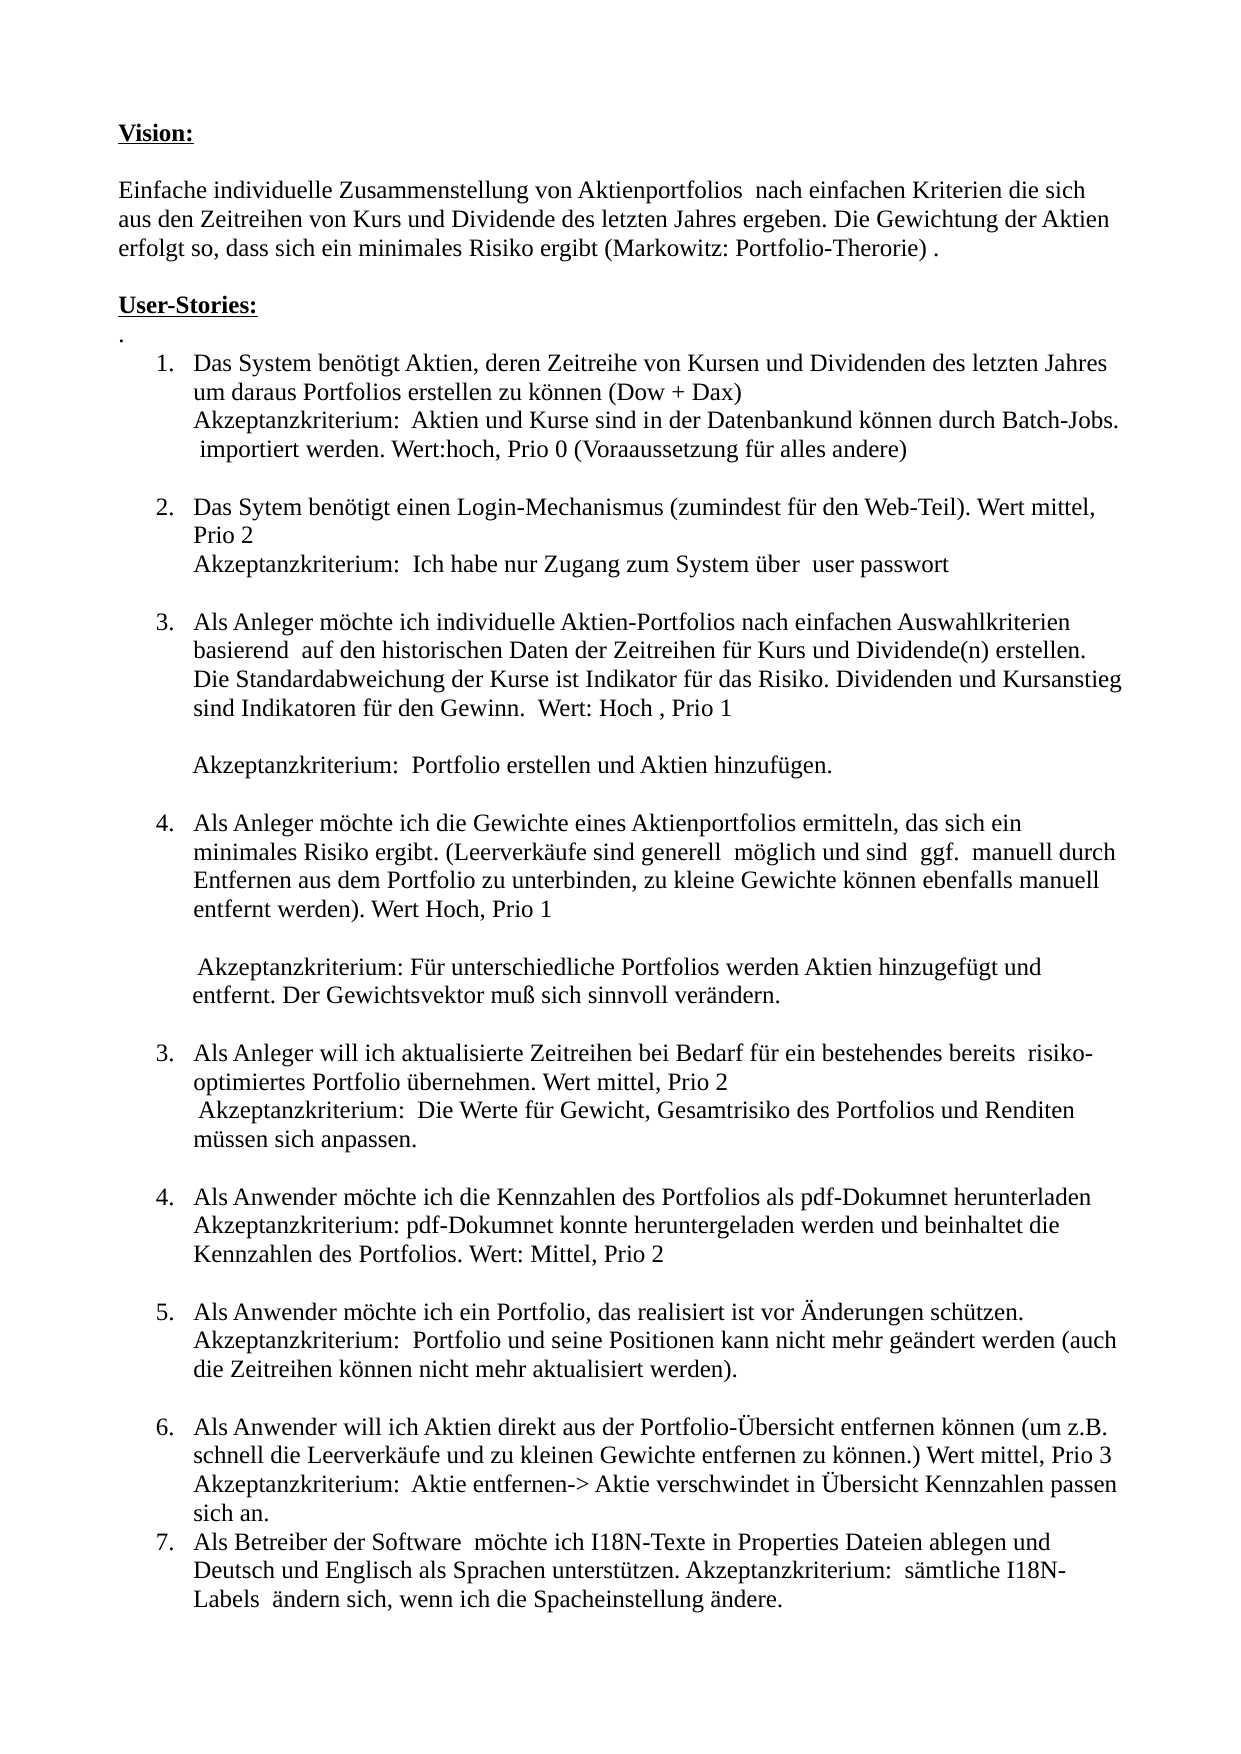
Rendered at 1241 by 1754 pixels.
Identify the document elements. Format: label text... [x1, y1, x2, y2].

text Akzeptanzkriterium: Für unterschiedliche Portfolios werden Aktien hinzugefügt und entfernt. Der Gewichtsvektor muß sich sinnvoll verändern. [118, 952, 1122, 1009]
list Als Anwender möchte ich ein Portfolio, das realisiert ist vor Änderungen schützen. [156, 1297, 1122, 1326]
list Akzeptanzkriterium: Ich habe nur Zugang zum System über user passwort [156, 549, 1122, 578]
list Akzeptanzkriterium: pdf-Dokumnet konnte heruntergeladen werden und beinhaltet die Kennzahlen des Portfolios. Wert: Mittel, Prio 2 [156, 1211, 1122, 1268]
list Als Anwender will ich Aktien direkt aus der Portfolio-Übersicht entfernen können (um z.B. schnell die Leerverkäufe und zu kleinen Gewichte entfernen zu können.) Wert mittel, Prio 3 [156, 1412, 1122, 1469]
list Akzeptanzkriterium: Aktie entfernen-> Aktie verschwindet in Übersicht Kennzahlen passen sich an. [156, 1469, 1122, 1527]
list importiert werden. Wert:hoch, Prio 0 (Voraaussetzung für alles andere) [156, 434, 1122, 463]
list Das Sytem benötigt einen Login-Mechanismus (zumindest für den Web-Teil). Wert mittel, Prio 2 [156, 492, 1122, 549]
text User-Stories: [118, 291, 1122, 319]
list Das System benötigt Aktien, deren Zeitreihe von Kursen und Dividenden des letzten Jahres [156, 348, 1122, 377]
list um daraus Portfolios erstellen zu können (Dow + Dax) [156, 377, 1122, 406]
list Als Anleger möchte ich individuelle Aktien-Portfolios nach einfachen Auswahlkriterien basierend auf den historischen Daten der Zeitreihen für Kurs und Dividende(n) erstellen. Die Standardabweichung der Kurse ist Indikator für das Risiko. Dividenden und Kursanstieg sind Indikatoren für den Gewinn. Wert: Hoch , Prio 1 [156, 607, 1122, 722]
list Akzeptanzkriterium: Aktien und Kurse sind in der Datenbankund können durch Batch-Jobs. [156, 406, 1122, 434]
list Akzeptanzkriterium: Portfolio und seine Positionen kann nicht mehr geändert werden (auch die Zeitreihen können nicht mehr aktualisiert werden). [156, 1326, 1122, 1383]
text Vision: [118, 118, 1122, 147]
list Akzeptanzkriterium: Die Werte für Gewicht, Gesamtrisiko des Portfolios und Renditen müssen sich anpassen. [156, 1096, 1122, 1153]
list Als Anleger will ich aktualisierte Zeitreihen bei Bedarf für ein bestehendes bereits risiko- optimiertes Portfolio übernehmen. Wert mittel, Prio 2 [156, 1038, 1122, 1096]
list Als Betreiber der Software möchte ich I18N-Texte in Properties Dateien ablegen und Deutsch und Englisch als Sprachen unterstützen. Akzeptanzkriterium: sämtliche I18N-Labels ändern sich, wenn ich die Spacheinstellung ändere. [156, 1527, 1122, 1613]
list Als Anwender möchte ich die Kennzahlen des Portfolios als pdf-Dokumnet herunterladen [156, 1182, 1122, 1211]
text Akzeptanzkriterium: Portfolio erstellen und Aktien hinzufügen. [118, 751, 1122, 779]
text . [118, 319, 1122, 348]
text Einfache individuelle Zusammenstellung von Aktienportfolios nach einfachen Kriterien die sich aus den Zeitreihen von Kurs und Dividende des letzten Jahres ergeben. Die Gewichtung der Aktien erfolgt so, dass sich ein minimales Risiko ergibt (Markowitz: Portfolio-Therorie) . [118, 176, 1122, 262]
list Als Anleger möchte ich die Gewichte eines Aktienportfolios ermitteln, das sich ein minimales Risiko ergibt. (Leerverkäufe sind generell möglich und sind ggf. manuell durch Entfernen aus dem Portfolio zu unterbinden, zu kleine Gewichte können ebenfalls manuell entfernt werden). Wert Hoch, Prio 1 [156, 808, 1122, 923]
